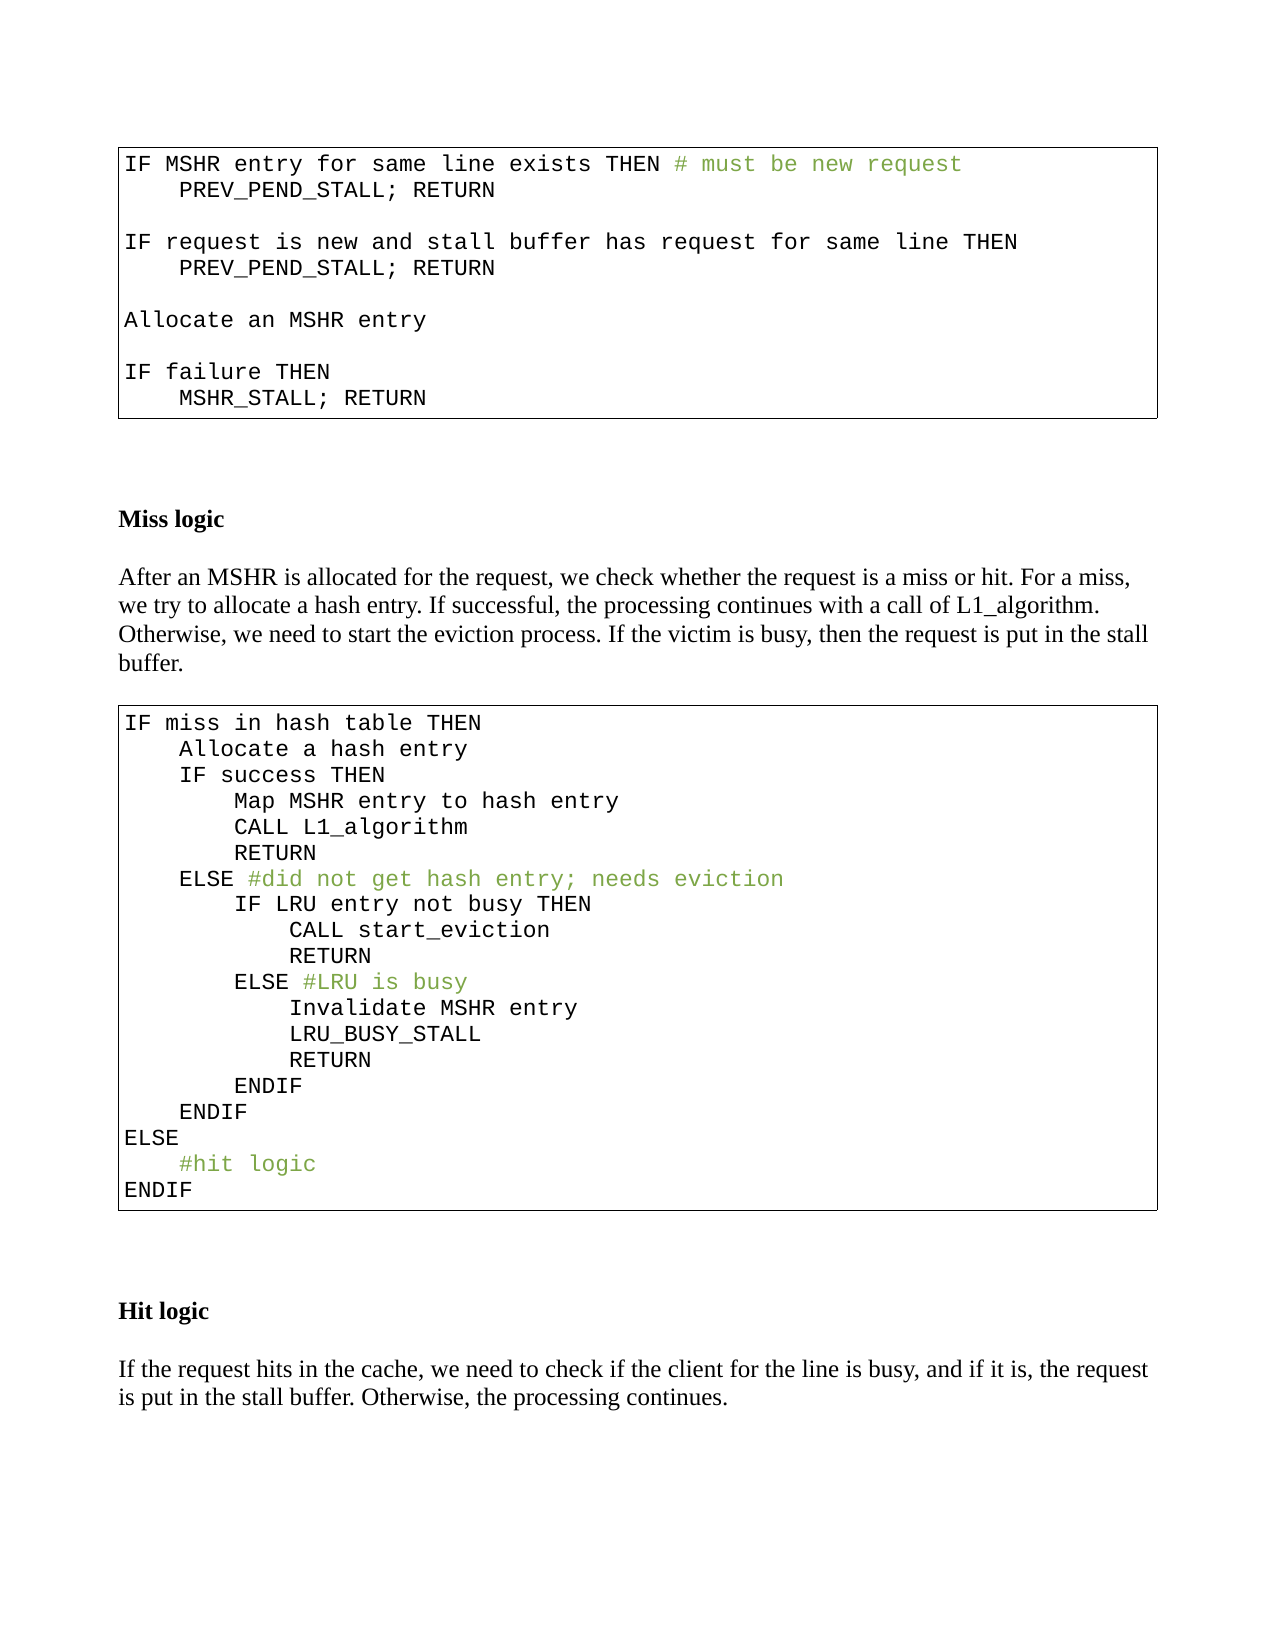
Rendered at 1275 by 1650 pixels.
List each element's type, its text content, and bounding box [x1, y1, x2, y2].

text After an MSHR is allocated for the request, we check whether the request is a miss or hit. For a miss, we try to allocate a hash entry. If successful, the processing continues with a call of L1_algorithm. Otherwise, we need to start the eviction process. If the victim is busy, then the request is put in the stall buffer. [118, 562, 1157, 677]
table_header IF MSHR entry for same line exists THEN # must be new request PREV_PEND_STALL; RETURN IF request is new and stall buffer has request for same line THEN PREV_PEND_STALL; RETURN Allocate an MSHR entry IF failure THEN MSHR_STALL; RETURN [119, 148, 1157, 418]
text Miss logic [118, 504, 1157, 533]
text If the request hits in the cache, we need to check if the client for the line is busy, and if it is, the request is put in the stall buffer. Otherwise, the processing continues. [118, 1354, 1157, 1411]
table_header IF miss in hash table THEN Allocate a hash entry IF success THEN Map MSHR entry to hash entry CALL L1_algorithm RETURN ELSE #did not get hash entry; needs eviction IF LRU entry not busy THEN CALL start_eviction RETURN ELSE #LRU is busy Invalidate MSHR entry LRU_BUSY_STALL RETURN ENDIF ENDIF ELSE #hit logic ENDIF [119, 706, 1157, 1210]
text Hit logic [118, 1296, 1157, 1325]
